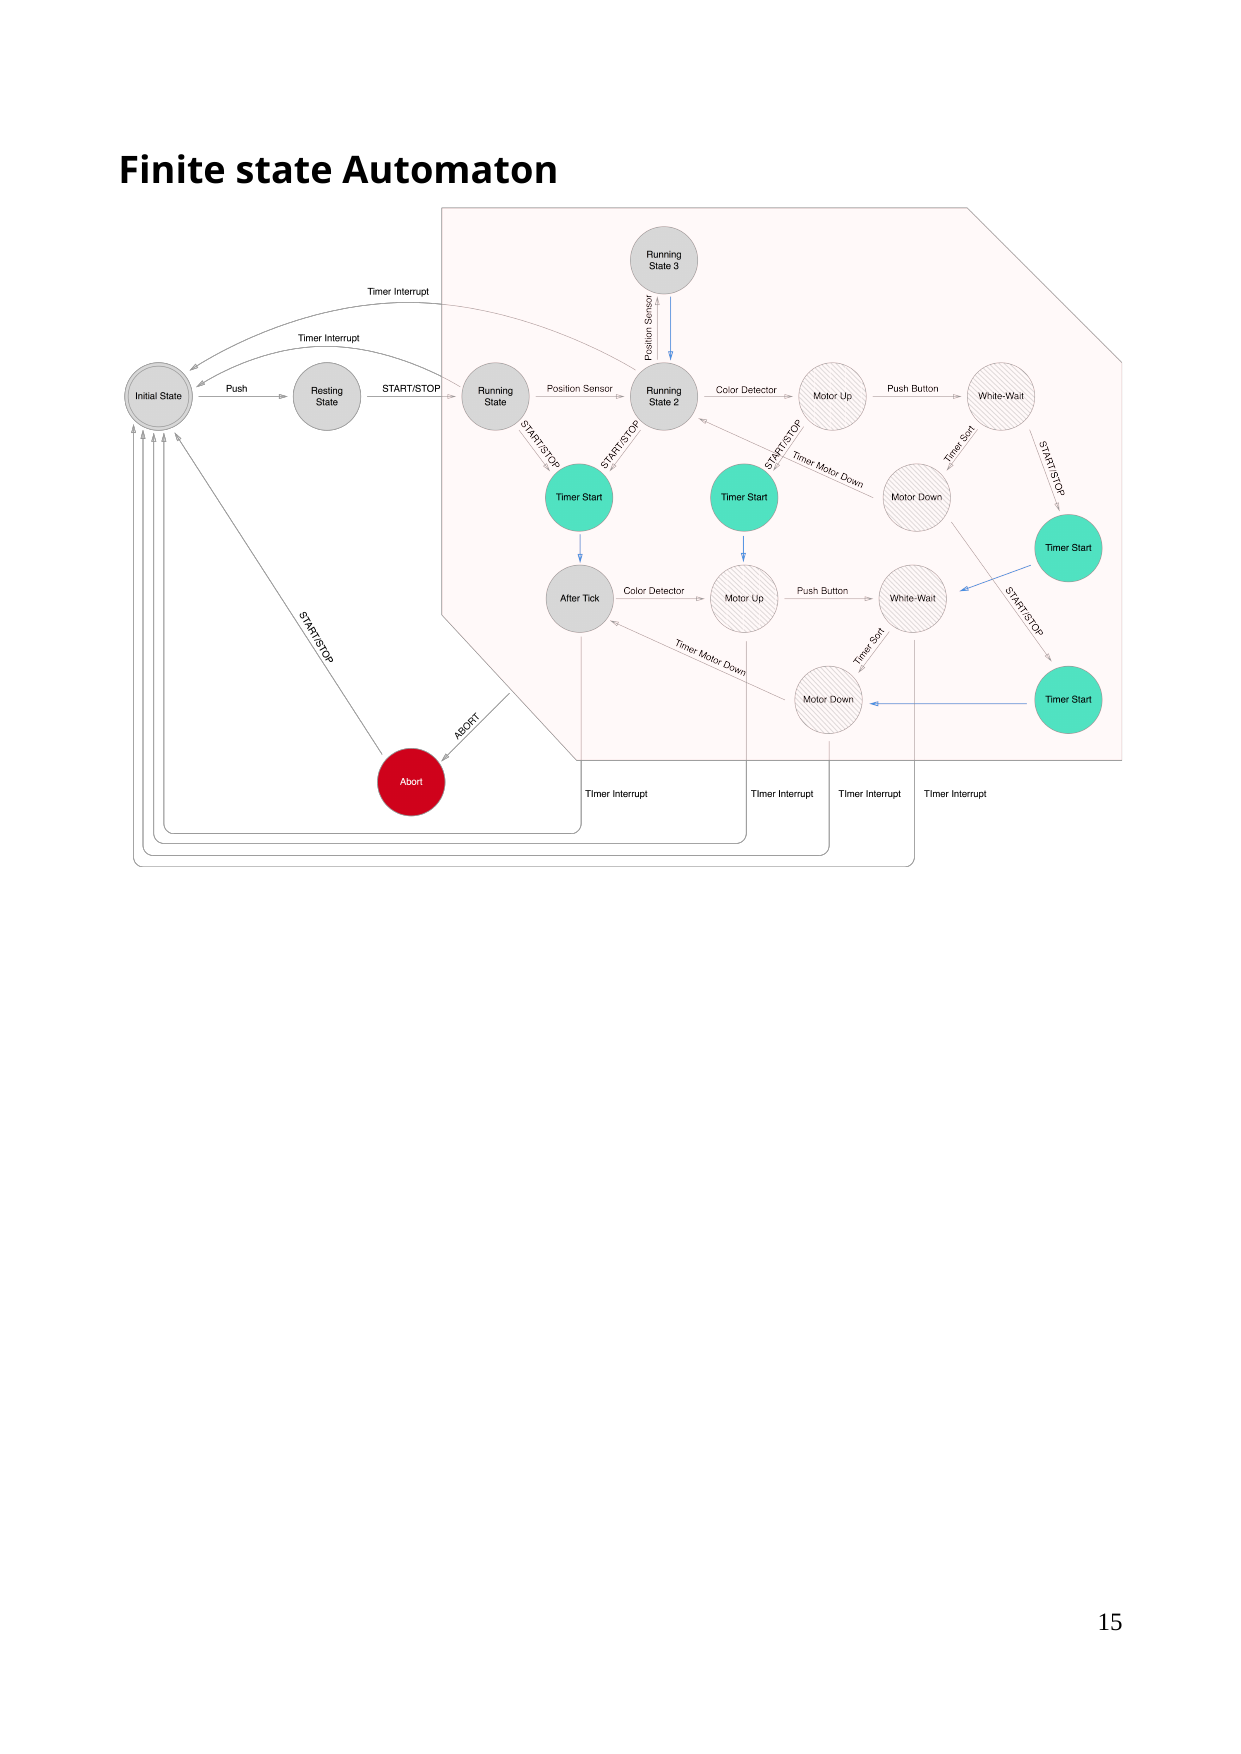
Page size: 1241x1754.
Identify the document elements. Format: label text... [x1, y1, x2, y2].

subtitle Finite state Automaton [118, 143, 1122, 195]
picture [118, 207, 1123, 867]
